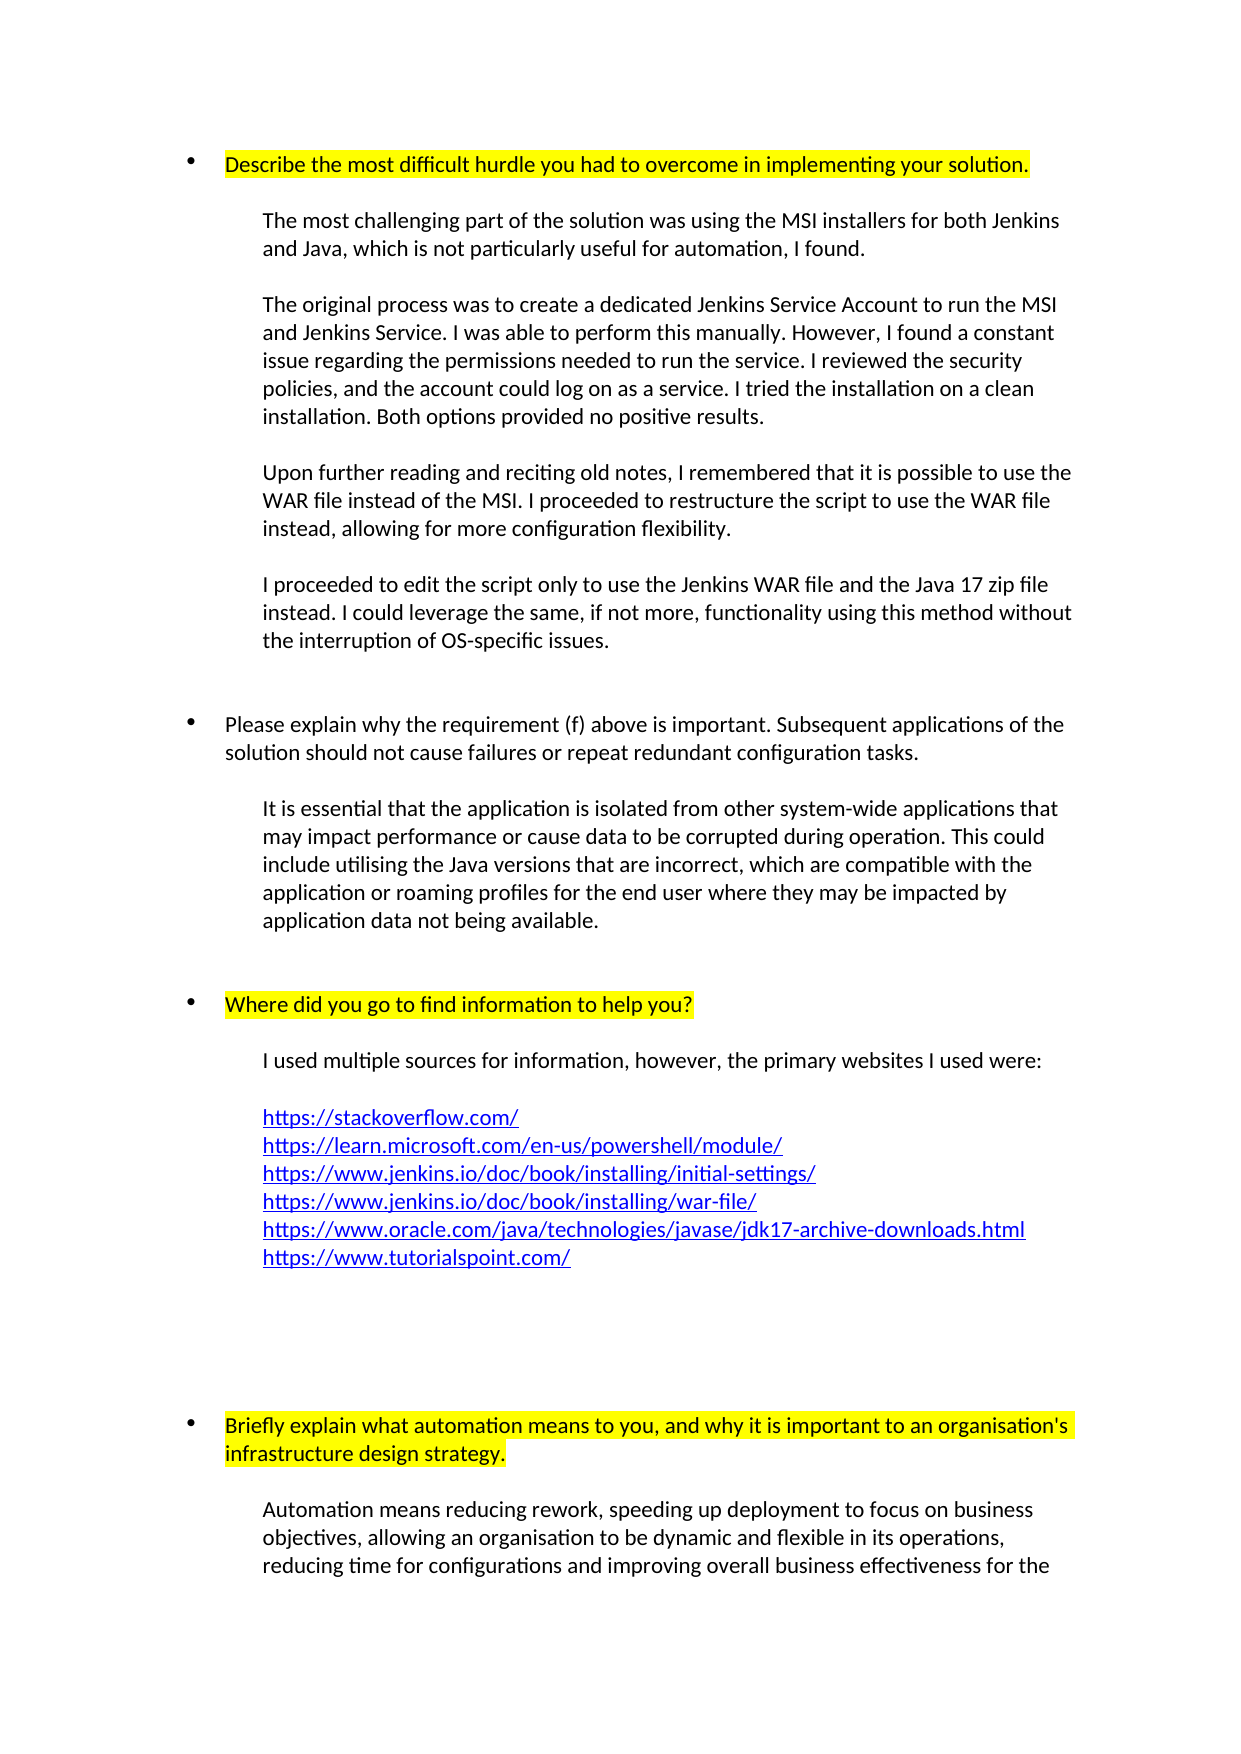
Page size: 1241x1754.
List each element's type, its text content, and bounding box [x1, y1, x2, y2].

text https://stackoverflow.com/ [262, 1103, 1090, 1131]
list Describe the most difficult hurdle you had to overcome in implementing your solution. [187, 150, 1090, 178]
text I proceeded to edit the script only to use the Jenkins WAR file and the Java 17 zip file instead. I could leverage the same, if not more, functionality using this method without the interruption of OS-specific issues. [262, 570, 1090, 654]
text https://www.jenkins.io/doc/book/installing/initial-settings/ [262, 1159, 1090, 1187]
text Upon further reading and reciting old notes, I remembered that it is possible to use the WAR file instead of the MSI. I proceeded to restructure the script to use the WAR file instead, allowing for more configuration flexibility. [262, 458, 1090, 542]
text https://learn.microsoft.com/en-us/powershell/module/ [262, 1131, 1090, 1159]
list Briefly explain what automation means to you, and why it is important to an organisation's infrastructure design strategy. [187, 1411, 1090, 1467]
text https://www.jenkins.io/doc/book/installing/war-file/ [262, 1187, 1090, 1215]
text https://www.tutorialspoint.com/ [262, 1243, 1090, 1271]
list Where did you go to find information to help you? [187, 991, 1090, 1019]
list Please explain why the requirement (f) above is important. Subsequent applications of the solution should not cause failures or repeat redundant configuration tasks. [187, 710, 1090, 766]
text The most challenging part of the solution was using the MSI installers for both Jenkins and Java, which is not particularly useful for automation, I found. [262, 206, 1090, 262]
text The original process was to create a dedicated Jenkins Service Account to run the MSI and Jenkins Service. I was able to perform this manually. However, I found a constant issue regarding the permissions needed to run the service. I reviewed the security policies, and the account could log on as a service. I tried the installation on a clean installation. Both options provided no positive results. [262, 290, 1090, 430]
text I used multiple sources for information, however, the primary websites I used were: [262, 1047, 1090, 1075]
text It is essential that the application is isolated from other system-wide applications that may impact performance or cause data to be corrupted during operation. This could include utilising the Java versions that are incorrect, which are compatible with the application or roaming profiles for the end user where they may be impacted by application data not being available. [262, 794, 1090, 934]
text https://www.oracle.com/java/technologies/javase/jdk17-archive-downloads.html [262, 1215, 1090, 1243]
text Automation means reducing rework, speeding up deployment to focus on business objectives, allowing an organisation to be dynamic and flexible in its operations, reducing time for configurations and improving overall business effectiveness for the [262, 1495, 1090, 1579]
